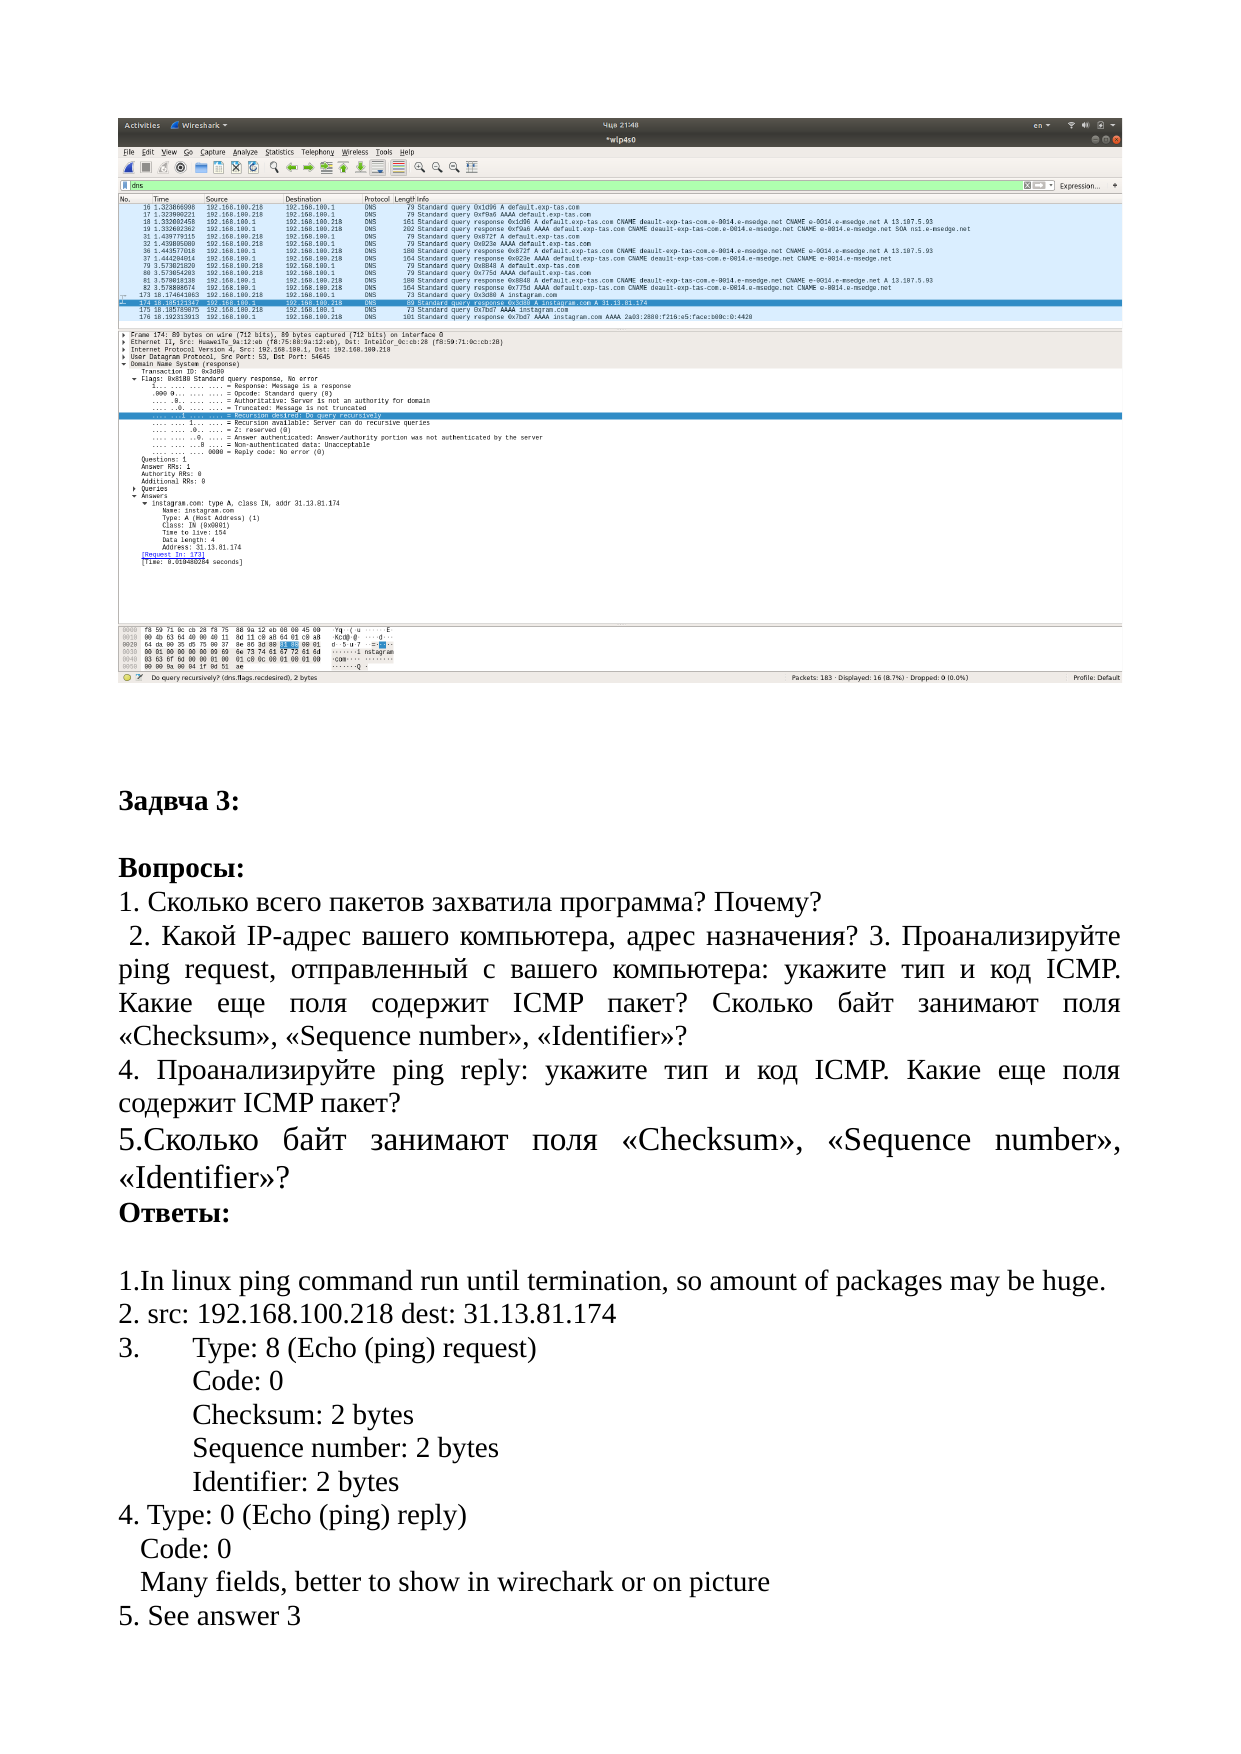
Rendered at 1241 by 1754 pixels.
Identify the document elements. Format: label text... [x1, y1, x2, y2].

text Sequence number: 2 bytes [118, 1430, 1122, 1464]
text 5.Сколько байт занимают поля «Checksum», «Sequence number», «Identifier»? [118, 1119, 1122, 1196]
text Вопросы: [118, 851, 1122, 884]
text Checksum: 2 bytes [118, 1397, 1122, 1430]
text 1. Сколько всего пакетов захватила программа? Почему? [118, 884, 1122, 918]
text Ответы: [118, 1196, 1122, 1229]
text Задвча 3: [118, 783, 1122, 817]
text Code: 0 [118, 1531, 1122, 1564]
text Many fields, better to show in wirechark or on picture [118, 1564, 1122, 1598]
text Identifier: 2 bytes [118, 1464, 1122, 1497]
text 3. Type: 8 (Echo (ping) request) [118, 1330, 1122, 1363]
text 5. See answer 3 [118, 1598, 1122, 1632]
text 4. Type: 0 (Echo (ping) reply) [118, 1497, 1122, 1531]
text 2. src: 192.168.100.218 dest: 31.13.81.174 [118, 1296, 1122, 1330]
text 4. Проанализируйте ping reply: укажите тип и код ICMP. Какие еще поля содержит ICMP пакет? [118, 1052, 1122, 1119]
text 1.In linux ping command run until termination, so amount of packages may be huge. [118, 1263, 1122, 1296]
text Code: 0 [118, 1363, 1122, 1397]
picture [118, 118, 1123, 683]
text 2. Какой IP-адрес вашего компьютера, адрес назначения? 3. Проанализируйте ping request, отправленный с вашего компьютера: укажите тип и код ICMP. Какие еще поля содержит ICMP пакет? Сколько байт занимают поля «Checksum», «Sequence number», «Identifier»? [118, 918, 1122, 1052]
